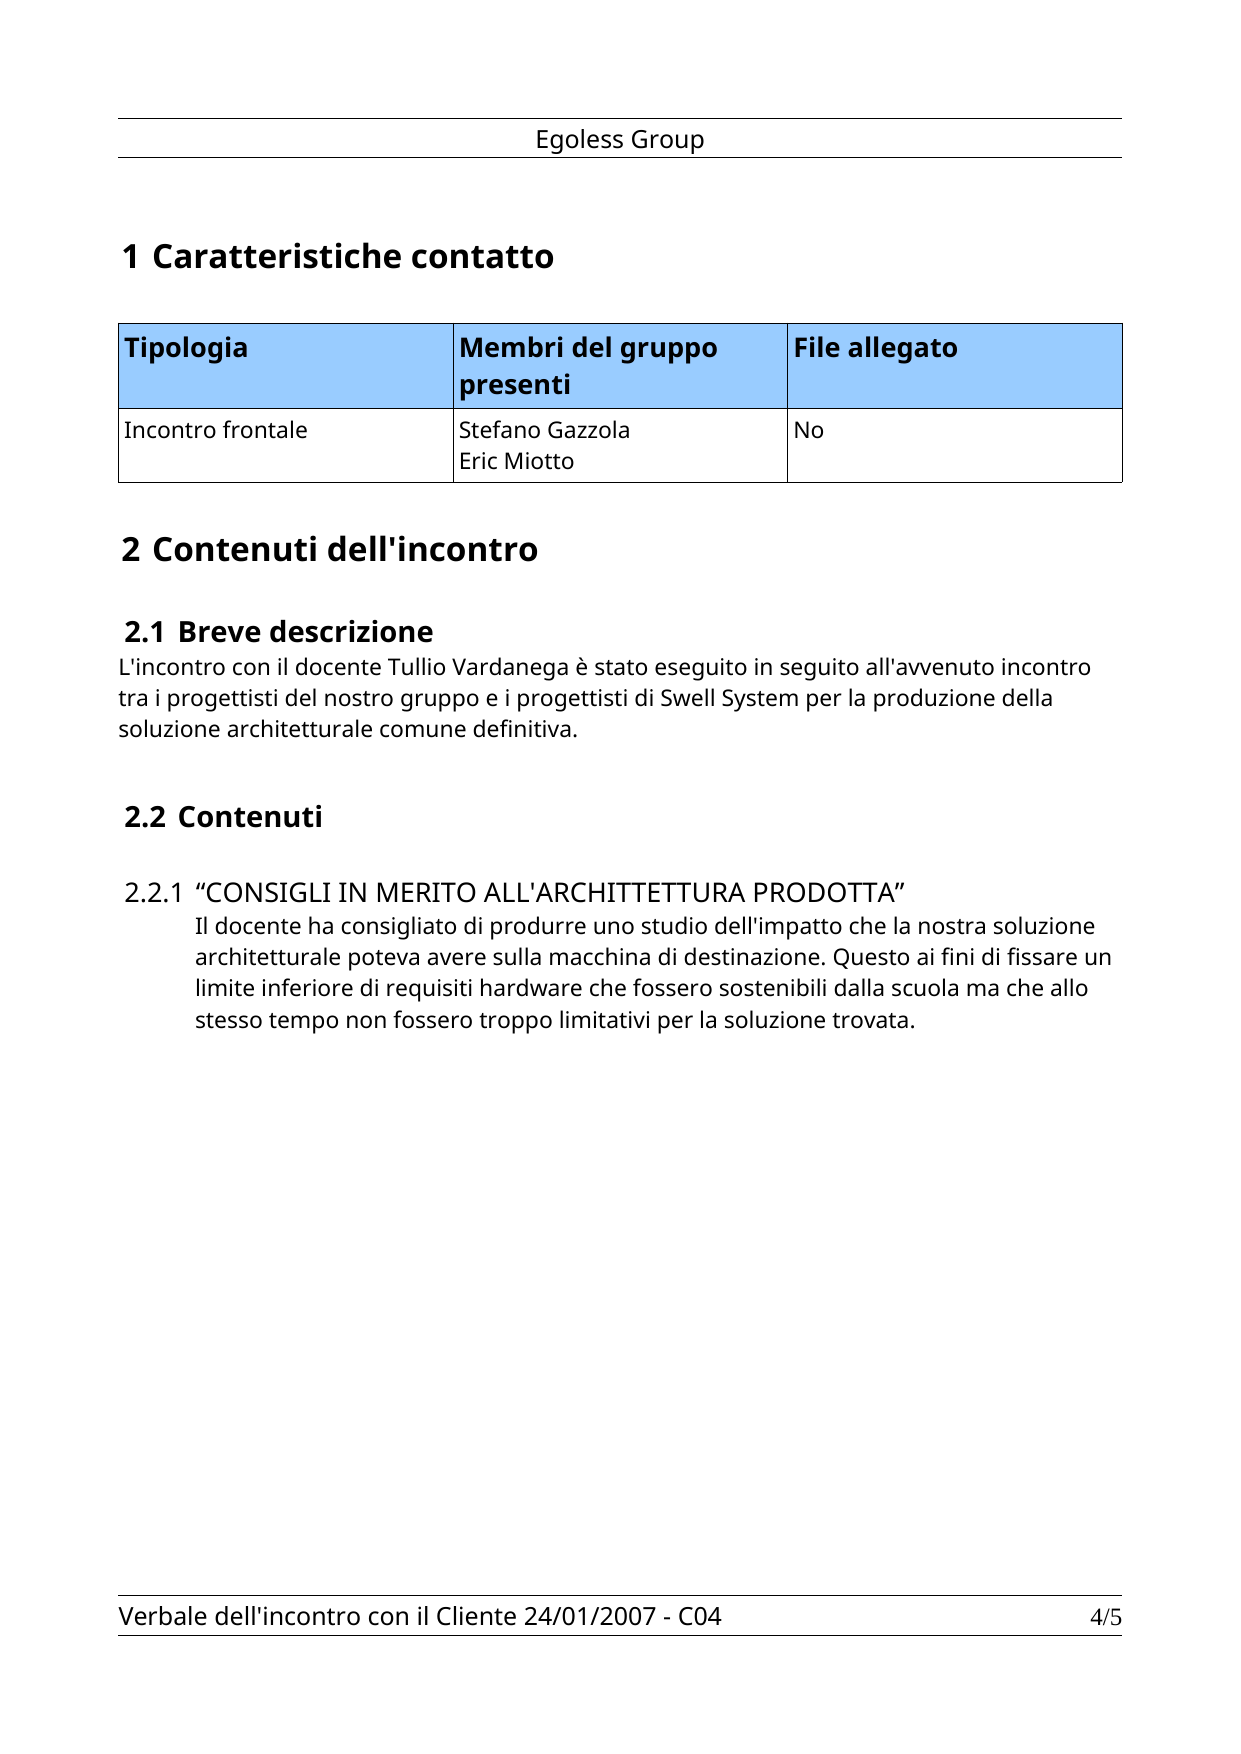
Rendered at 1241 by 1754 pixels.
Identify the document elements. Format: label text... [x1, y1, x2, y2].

table_cell No [788, 409, 1122, 482]
subtitle Breve descrizione [124, 611, 1122, 651]
subtitle Contenuti [124, 796, 1122, 836]
list Il docente ha consigliato di produrre uno studio dell'impatto che la nostra soluzione architetturale poteva avere sulla macchina di destinazione. Questo ai fini di fissare un limite inferiore di requisiti hardware che fossero sostenibili dalla scuola ma che allo stesso tempo non fossero troppo limitativi per la soluzione trovata. [157, 910, 1122, 1035]
table_header Membri del gruppo presenti [454, 324, 787, 408]
subtitle Caratteristiche contatto [121, 233, 1122, 279]
subtitle Contenuti dell'incontro [121, 526, 1122, 571]
text L'incontro con il docente Tullio Vardanega è stato eseguito in seguito all'avvenuto incontro tra i progettisti del nostro gruppo e i progettisti di Swell System per la produzione della soluzione architetturale comune definitiva. [118, 651, 1122, 744]
subtitle “CONSIGLI IN MERITO ALL'ARCHITTETTURA PRODOTTA” [124, 873, 1122, 910]
table_header File allegato [788, 324, 1122, 408]
table_cell Incontro frontale [119, 409, 453, 482]
table_header Tipologia [119, 324, 453, 408]
table_cell Stefano Gazzola Eric Miotto [454, 409, 787, 482]
